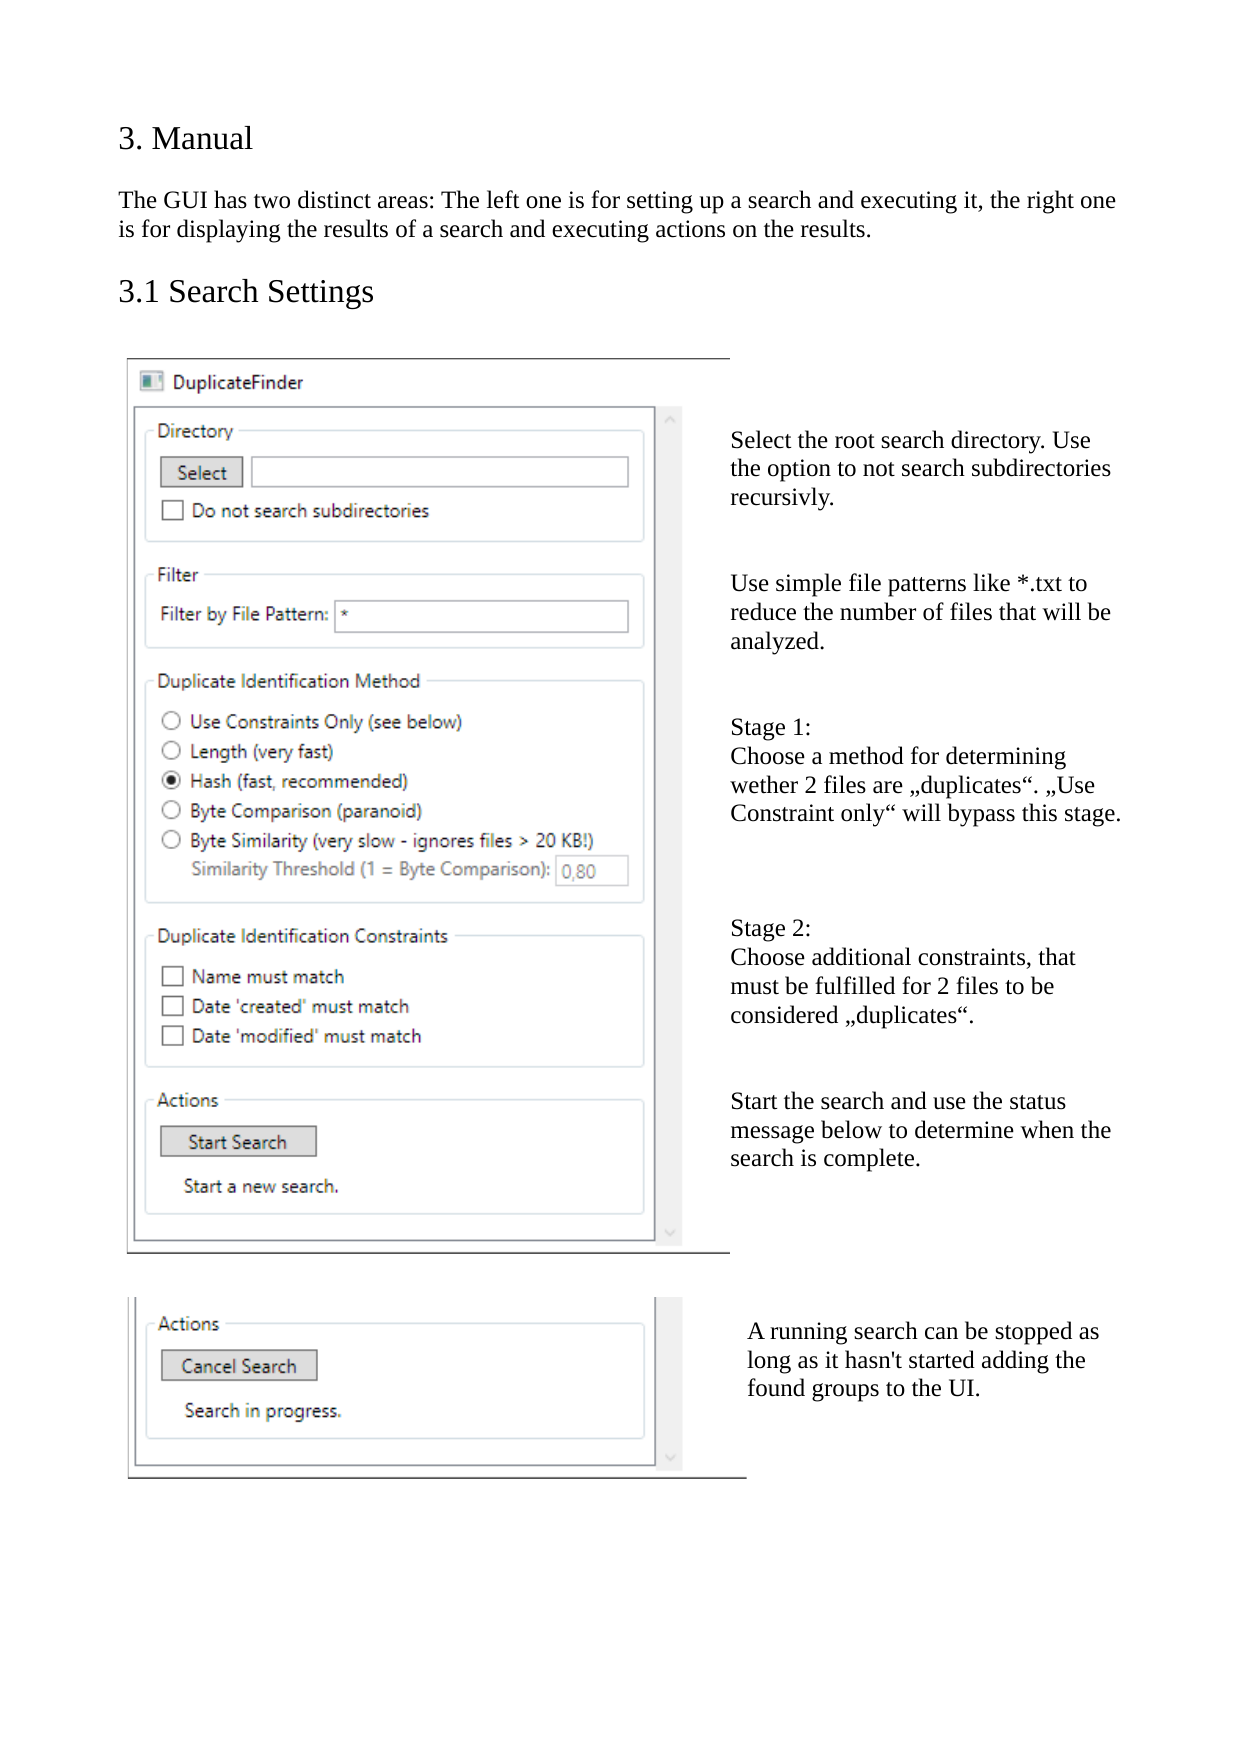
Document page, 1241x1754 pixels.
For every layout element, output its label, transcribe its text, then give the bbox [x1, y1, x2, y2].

picture [127, 1297, 747, 1479]
text Stage 1: [730, 712, 1122, 741]
text Choose a method for determining wether 2 files are „duplicates“. „Use Constraint only“ will bypass this stage. [730, 741, 1122, 827]
text Select the root search directory. Use the option to not search subdirectories recursivly. [730, 425, 1122, 511]
text [118, 913, 126, 942]
text Use simple file patterns like *.txt to reduce the number of files that will be analyzed. [730, 568, 1122, 655]
text The GUI has two distinct areas: The left one is for setting up a search and executing it, the right one is for displaying the results of a search and executing actions on the results. [118, 185, 1122, 243]
text [118, 712, 126, 741]
text Choose additional constraints, that must be fulfilled for 2 files to be considered „duplicates“. [730, 942, 1122, 1028]
text Start the search and use the status message below to determine when the search is complete. [730, 1086, 1122, 1172]
text A running search can be stopped as long as it hasn't started adding the found groups to the UI. [747, 1316, 1122, 1402]
picture [126, 358, 730, 1254]
text 3.1 Search Settings [118, 271, 1122, 310]
text 3. Manual [118, 118, 1122, 156]
text Stage 2: [730, 913, 1122, 942]
